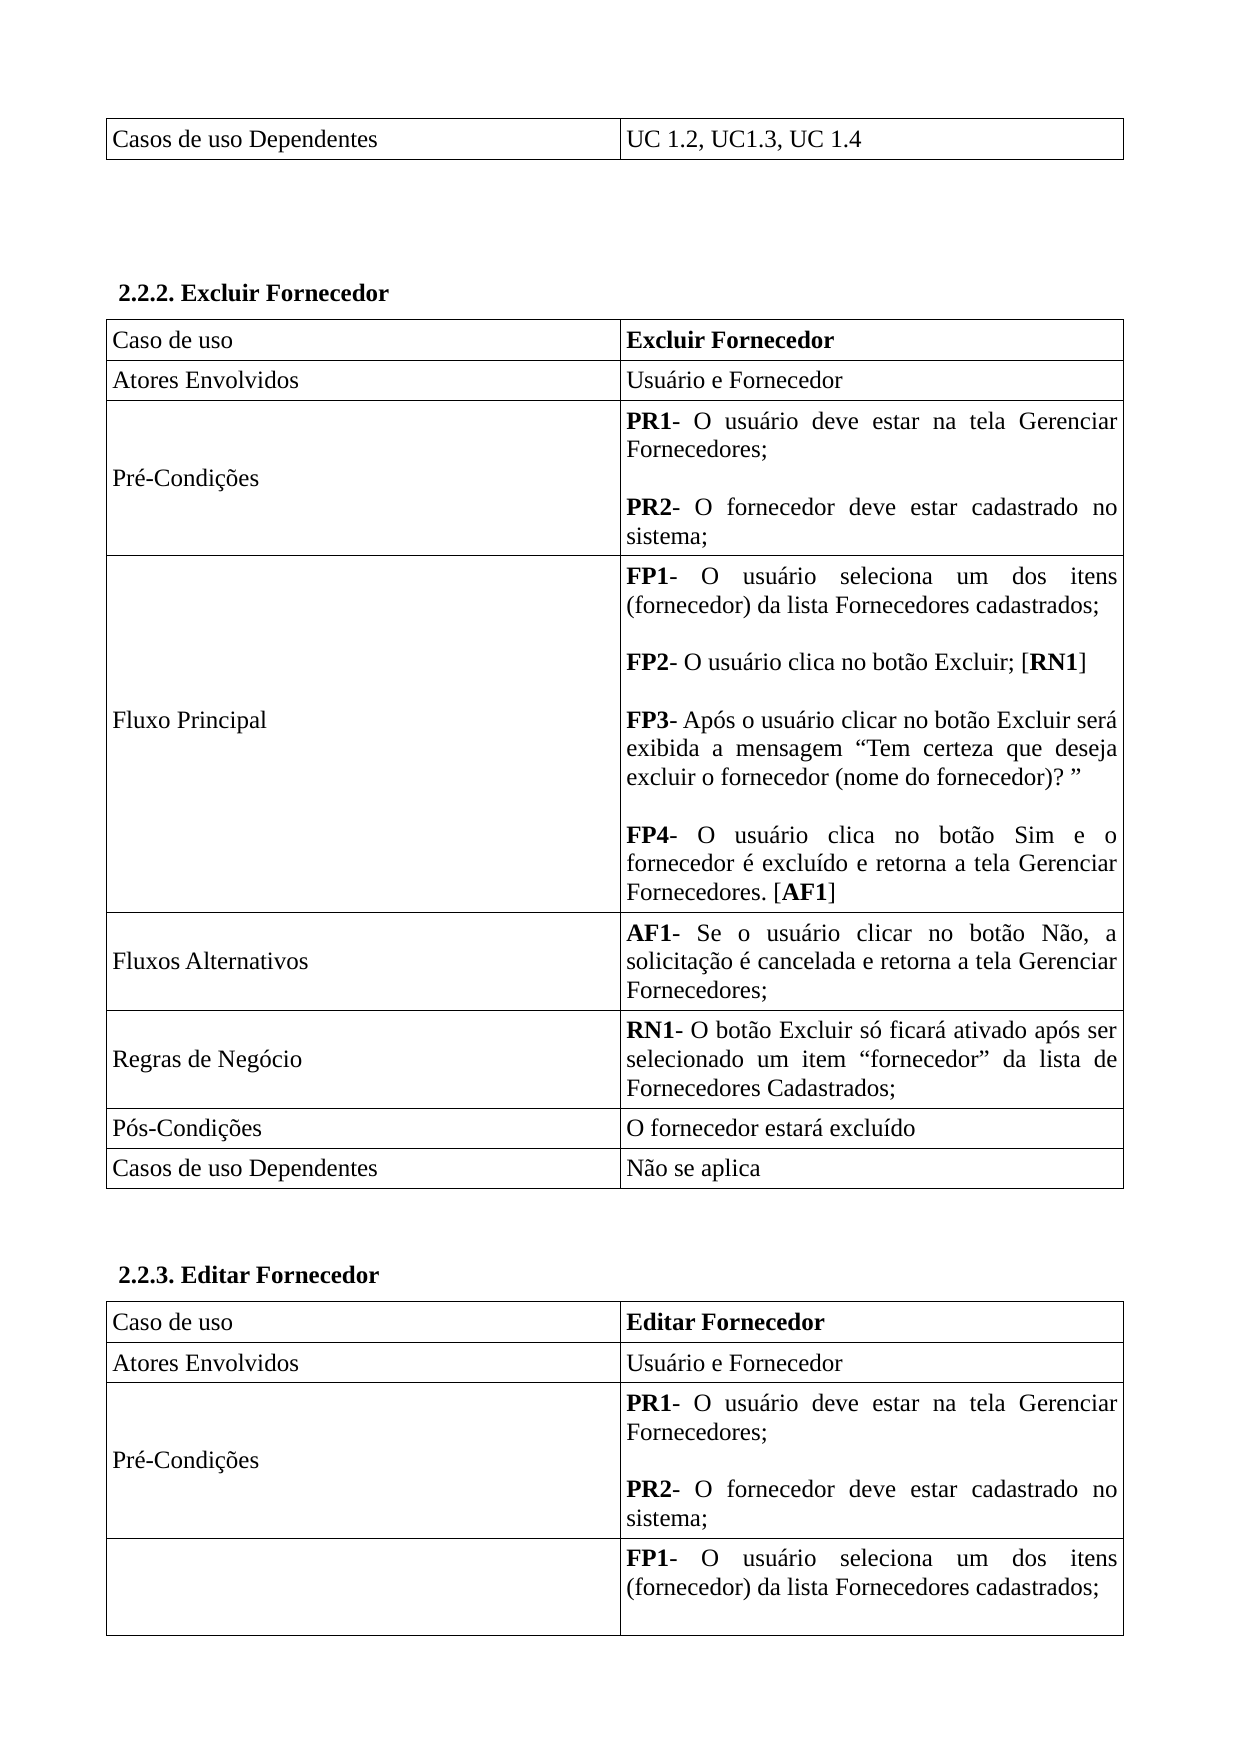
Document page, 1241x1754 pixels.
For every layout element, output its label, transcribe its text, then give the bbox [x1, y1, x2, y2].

table_cell FP1- O usuário seleciona um dos itens (fornecedor) da lista Fornecedores cadastrados; [621, 1539, 1123, 1635]
table_cell Fluxo Principal [107, 556, 620, 912]
table_cell RN1- O botão Excluir só ficará ativado após ser selecionado um item “fornecedor” da lista de Fornecedores Cadastrados; [621, 1011, 1123, 1107]
table_cell AF1- Se o usuário clicar no botão Não, a solicitação é cancelada e retorna a tela Gerenciar Fornecedores; [621, 913, 1123, 1009]
table_header Excluir Fornecedor [621, 320, 1123, 359]
table_cell [107, 1539, 620, 1635]
table_cell Casos de uso Dependentes [107, 119, 620, 158]
table_header Caso de uso [107, 1302, 620, 1342]
table_cell Usuário e Fornecedor [621, 361, 1123, 400]
table_cell Regras de Negócio [107, 1011, 620, 1107]
table_cell Fluxos Alternativos [107, 913, 620, 1009]
table_cell Casos de uso Dependentes [107, 1149, 620, 1188]
table_cell Atores Envolvidos [107, 1343, 620, 1382]
table_cell Não se aplica [621, 1149, 1123, 1188]
table_header Editar Fornecedor [621, 1302, 1123, 1342]
table_cell PR1- O usuário deve estar na tela Gerenciar Fornecedores; PR2- O fornecedor deve estar cadastrado no sistema; [621, 401, 1123, 555]
subtitle 2.2.3. Editar Fornecedor [118, 1260, 1122, 1289]
table_cell Pré-Condições [107, 401, 620, 555]
table_cell Pré-Condições [107, 1383, 620, 1537]
table_cell Usuário e Fornecedor [621, 1343, 1123, 1382]
table_cell FP1- O usuário seleciona um dos itens (fornecedor) da lista Fornecedores cadastrados; FP2- O usuário clica no botão Excluir; [RN1] FP3- Após o usuário clicar no botão Excluir será exibida a mensagem “Tem certeza que deseja excluir o fornecedor (nome do fornecedor)? ” FP4- O usuário clica no botão Sim e o fornecedor é excluído e retorna a tela Gerenciar Fornecedores. [AF1] [621, 556, 1123, 912]
table_cell UC 1.2, UC1.3, UC 1.4 [621, 119, 1123, 158]
table_cell PR1- O usuário deve estar na tela Gerenciar Fornecedores; PR2- O fornecedor deve estar cadastrado no sistema; [621, 1383, 1123, 1537]
table_cell Atores Envolvidos [107, 361, 620, 400]
table_header Caso de uso [107, 320, 620, 359]
table_cell Pós-Condições [107, 1109, 620, 1148]
subtitle 2.2.2. Excluir Fornecedor [118, 278, 1122, 307]
table_cell O fornecedor estará excluído [621, 1109, 1123, 1148]
